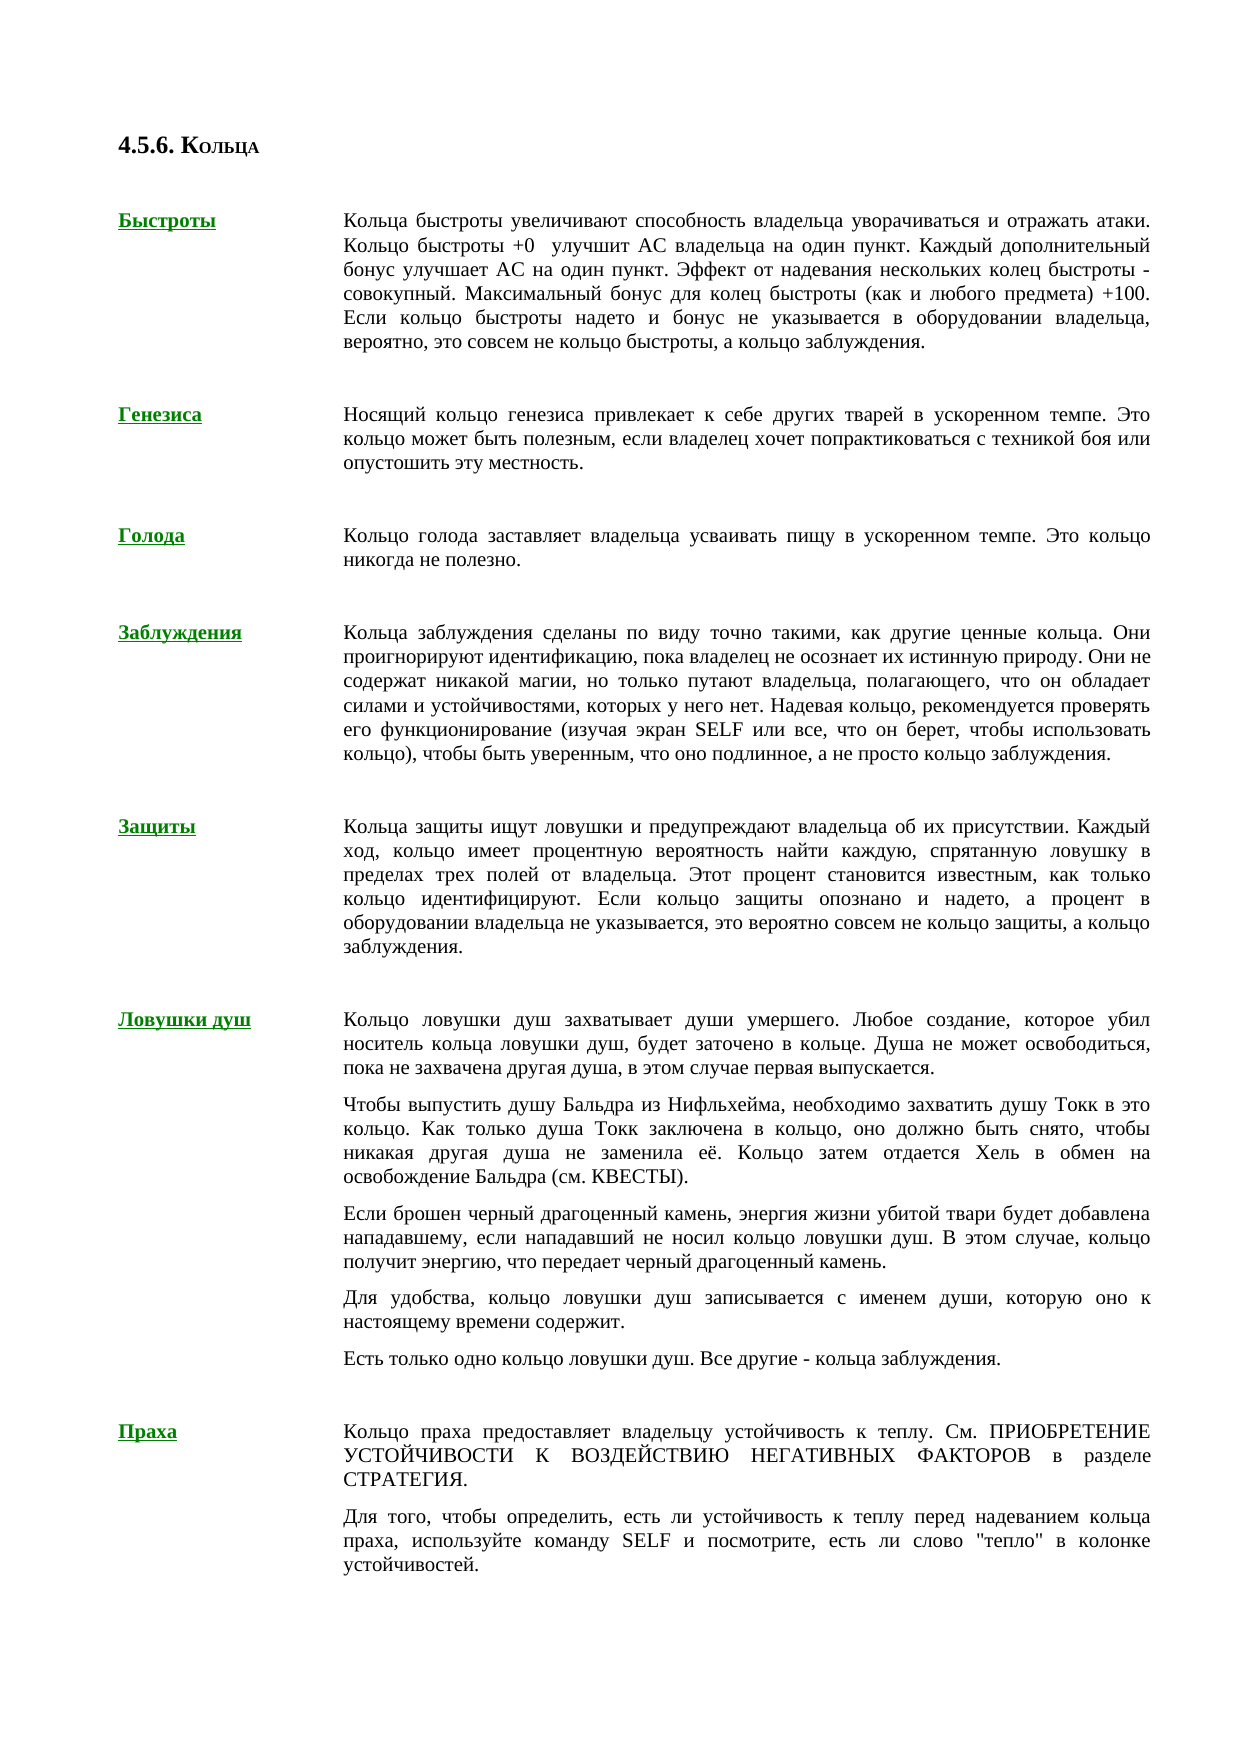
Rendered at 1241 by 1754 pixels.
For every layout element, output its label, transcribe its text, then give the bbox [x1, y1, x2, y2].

text Быстроты Кольца быстроты увеличивают способность владельца уворачиваться и отражать атаки. Кольцо быстроты +0 улучшит AC владельца на один пункт. Каждый дополнительный бонус улучшает AC на один пункт. Эффект от надевания нескольких колец быстроты - совокупный. Максимальный бонус для колец быстроты (как и любого предмета) +100. Если кольцо быстроты надето и бонус не указывается в оборудовании владельца, вероятно, это совсем не кольцо быстроты, а кольцо заблуждения. [118, 208, 1152, 353]
text Ловушки душ Кольцо ловушки душ захватывает души умершего. Любое создание, которое убил носитель кольца ловушки душ, будет заточено в кольце. Душа не может освободиться, пока не захвачена другая душа, в этом случае первая выпускается. [118, 1007, 1152, 1079]
text Для того, чтобы определить, есть ли устойчивость к теплу перед надеванием кольца праха, используйте команду SELF и посмотрите, есть ли слово "тепло" в колонке устойчивостей. [118, 1504, 1152, 1576]
text Заблуждения Кольца заблуждения сделаны по виду точно такими, как другие ценные кольца. Они проигнорируют идентификацию, пока владелец не осознает их истинную природу. Они не содержат никакой магии, но только путают владельца, полагающего, что он обладает силами и устойчивостями, которых у него нет. Надевая кольцо, рекомендуется проверять его функционирование (изучая экран SELF или все, что он берет, чтобы использовать кольцо), чтобы быть уверенным, что оно подлинное, а не просто кольцо заблуждения. [118, 620, 1152, 765]
text Генезиса Носящий кольцо генезиса привлекает к себе других тварей в ускоренном темпе. Это кольцо может быть полезным, если владелец хочет попрактиковаться с техникой боя или опустошить эту местность. [118, 402, 1152, 474]
text Защиты Кольца защиты ищут ловушки и предупреждают владельца об их присутствии. Каждый ход, кольцо имеет процентную вероятность найти каждую, спрятанную ловушку в пределах трех полей от владельца. Этот процент становится известным, как только кольцо идентифицируют. Если кольцо защиты опознано и надето, а процент в оборудовании владельца не указывается, это вероятно совсем не кольцо защиты, а кольцо заблуждения. [118, 814, 1152, 958]
text Голода Кольцо голода заставляет владельца усваивать пищу в ускоренном темпе. Это кольцо никогда не полезно. [118, 523, 1152, 571]
text Есть только одно кольцо ловушки душ. Все другие - кольца заблуждения. [118, 1346, 1152, 1370]
text Для удобства, кольцо ловушки душ записывается с именем души, которую оно к настоящему времени содержит. [118, 1285, 1152, 1333]
text Если брошен черный драгоценный камень, энергия жизни убитой твари будет добавлена нападавшему, если нападавший не носил кольцо ловушки душ. В этом случае, кольцо получит энергию, что передает черный драгоценный камень. [118, 1201, 1152, 1273]
subtitle 4.5.6. Кольца [118, 131, 1152, 159]
text Чтобы выпустить душу Бальдра из Нифльхейма, необходимо захватить душу Токк в это кольцо. Как только душа Токк заключена в кольцо, оно должно быть снято, чтобы никакая другая душа не заменила её. Кольцо затем отдается Хель в обмен на освобождение Бальдра (см. КВЕСТЫ). [118, 1092, 1152, 1188]
text Праха Кольцо праха предоставляет владельцу устойчивость к теплу. См. ПРИОБРЕТЕНИЕ УСТОЙЧИВОСТИ К ВОЗДЕЙСТВИЮ НЕГАТИВНЫХ ФАКТОРОВ в разделе СТРАТЕГИЯ. [118, 1419, 1152, 1491]
